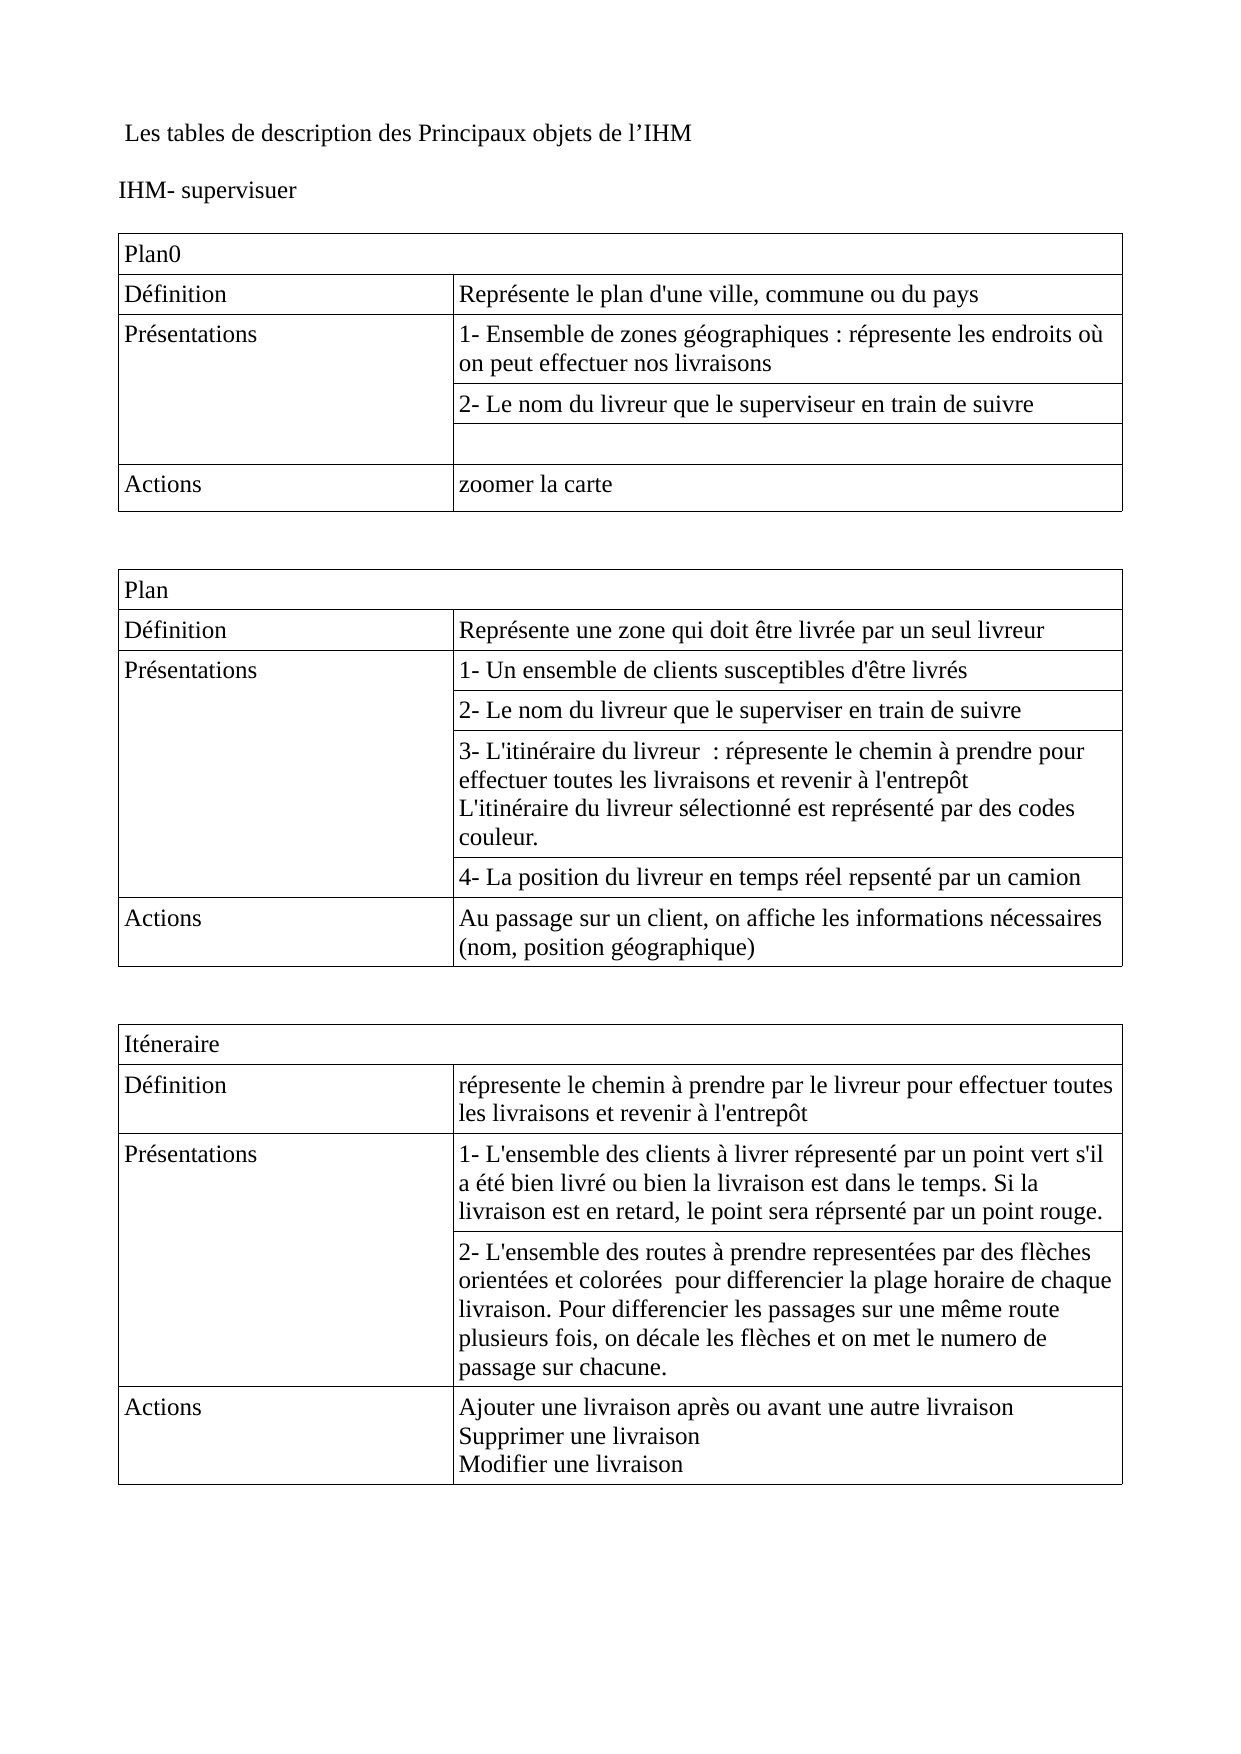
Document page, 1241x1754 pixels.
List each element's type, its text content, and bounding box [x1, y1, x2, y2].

table_cell 1- Un ensemble de clients susceptibles d'être livrés [454, 651, 1122, 690]
table_cell Représente une zone qui doit être livrée par un seul livreur [454, 610, 1122, 649]
table_cell Actions [119, 1387, 453, 1484]
table_cell zoomer la carte [454, 465, 1122, 511]
table_cell 4- La position du livreur en temps réel repsenté par un camion [454, 858, 1122, 897]
table_cell répresente le chemin à prendre par le livreur pour effectuer toutes les livraisons et revenir à l'entrepôt [454, 1065, 1122, 1133]
table_header Plan0 [119, 234, 1122, 273]
table_cell [454, 424, 1122, 463]
table_header Plan [119, 570, 1122, 609]
table_header Iténeraire [119, 1025, 1122, 1064]
table_cell 1- L'ensemble des clients à livrer répresenté par un point vert s'il a été bien livré ou bien la livraison est dans le temps. Si la livraison est en retard, le point sera réprsenté par un point rouge. [454, 1134, 1122, 1231]
table_cell Ajouter une livraison après ou avant une autre livraison Supprimer une livraison Modifier une livraison [454, 1387, 1122, 1484]
table_cell 3- L'itinéraire du livreur : répresente le chemin à prendre pour effectuer toutes les livraisons et revenir à l'entrepôt L'itinéraire du livreur sélectionné est représenté par des codes couleur. [454, 731, 1122, 857]
table_cell Actions [119, 465, 453, 511]
table_cell Définition [119, 610, 453, 649]
table_cell Présentations [119, 315, 453, 463]
text IHM- supervisuer [118, 176, 1122, 204]
table_cell 2- Le nom du livreur que le superviseur en train de suivre [454, 384, 1122, 423]
table_cell 2- L'ensemble des routes à prendre representées par des flèches orientées et colorées pour differencier la plage horaire de chaque livraison. Pour differencier les passages sur une même route plusieurs fois, on décale les flèches et on met le numero de passage sur chacune. [454, 1232, 1122, 1386]
table_cell Au passage sur un client, on affiche les informations nécessaires (nom, position géographique) [454, 898, 1122, 966]
table_cell Définition [119, 275, 453, 314]
table_cell Présentations [119, 1134, 453, 1386]
table_cell 2- Le nom du livreur que le superviser en train de suivre [454, 691, 1122, 730]
table_cell Actions [119, 898, 453, 966]
table_cell Présentations [119, 651, 453, 897]
table_cell Représente le plan d'une ville, commune ou du pays [454, 275, 1122, 314]
table_cell 1- Ensemble de zones géographiques : répresente les endroits où on peut effectuer nos livraisons [454, 315, 1122, 383]
table_cell Définition [119, 1065, 453, 1133]
text Les tables de description des Principaux objets de l’IHM [118, 118, 1122, 147]
